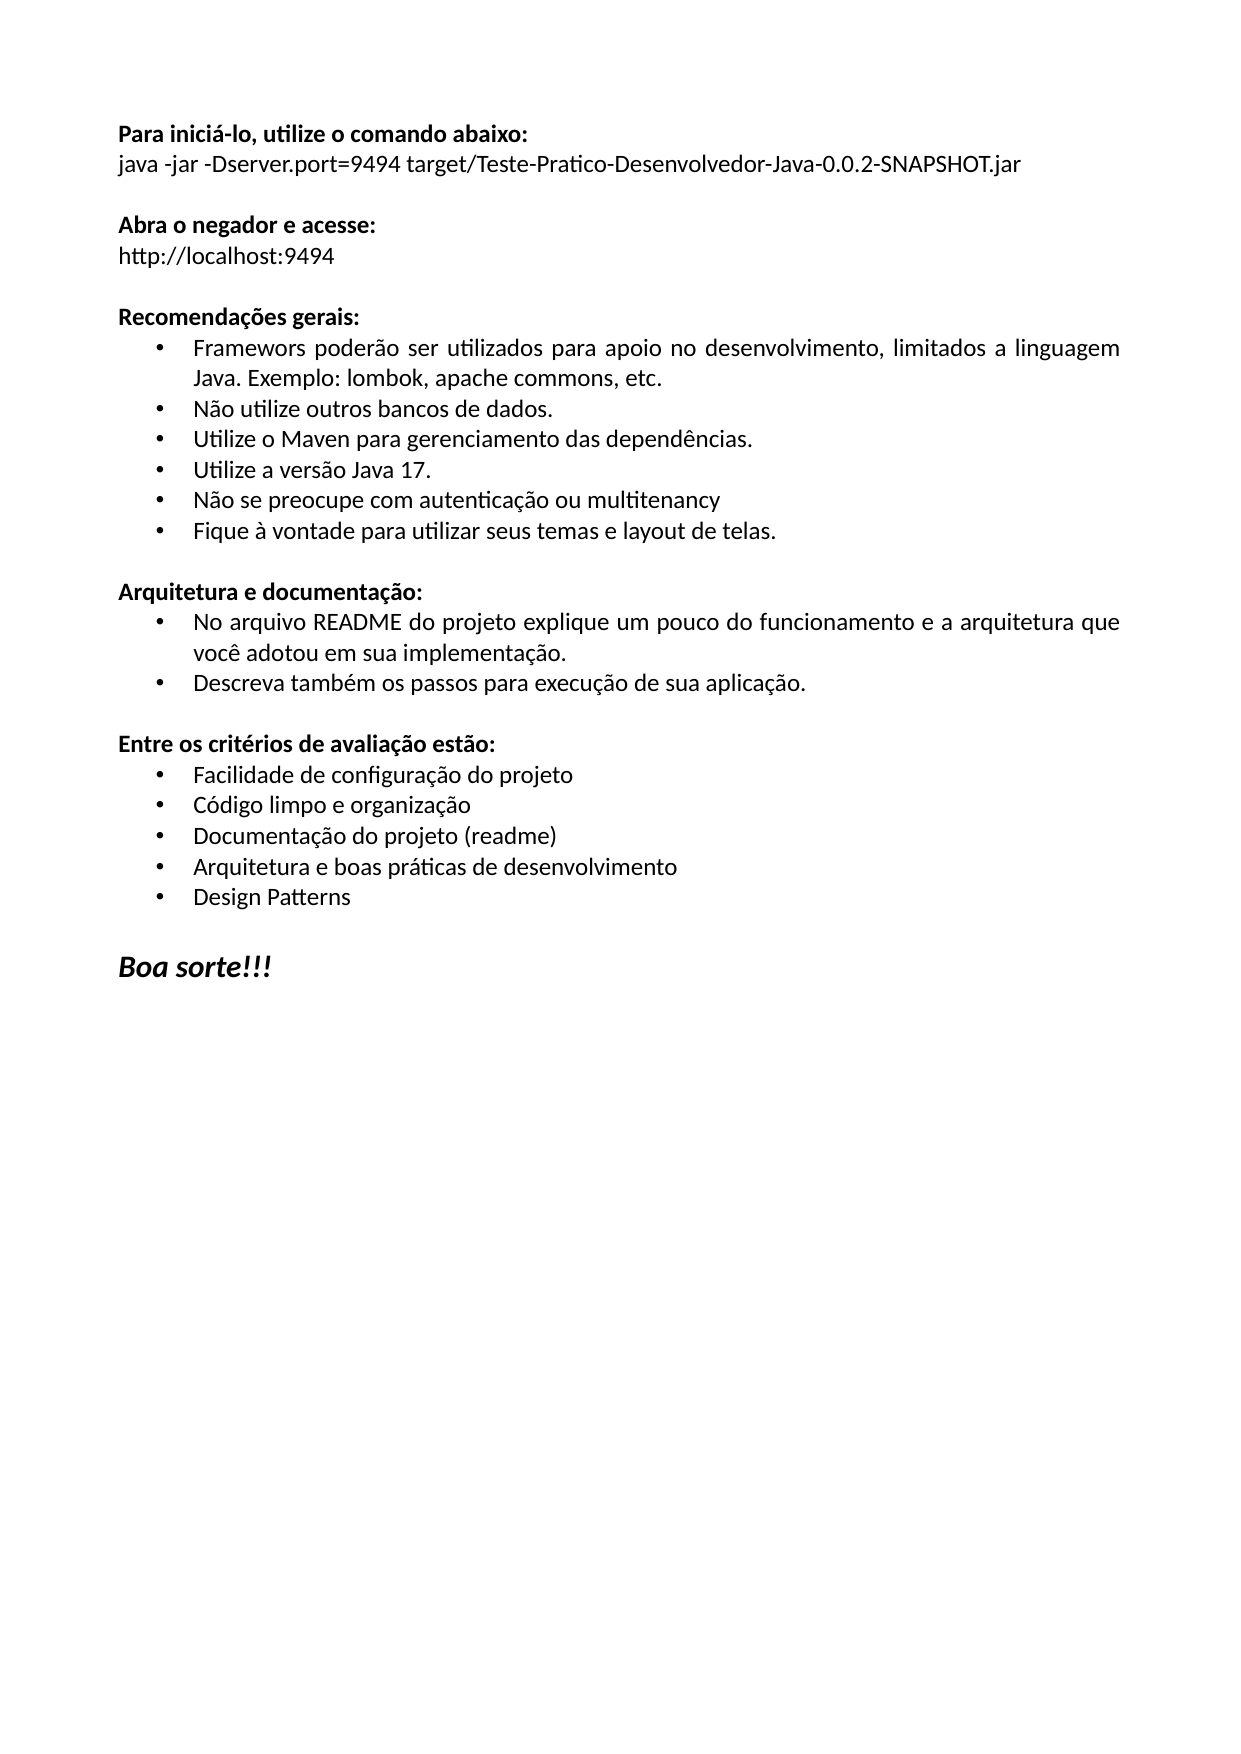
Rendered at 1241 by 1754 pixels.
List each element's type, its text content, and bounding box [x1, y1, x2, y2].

list Descreva também os passos para execução de sua aplicação. [156, 667, 1122, 698]
text java -jar -Dserver.port=9494 target/Teste-Pratico-Desenvolvedor-Java-0.0.2-SNAPSHOT.jar [118, 149, 1122, 179]
list Arquitetura e boas práticas de desenvolvimento [156, 851, 1122, 881]
text Recomendações gerais: [118, 301, 1122, 332]
list Fique à vontade para utilizar seus temas e layout de telas. [156, 515, 1122, 545]
list Código limpo e organização [156, 789, 1122, 820]
text Arquitetura e documentação: [118, 576, 1122, 606]
list Design Patterns [156, 881, 1122, 912]
list Utilize o Maven para gerenciamento das dependências. [156, 423, 1122, 454]
list Facilidade de configuração do projeto [156, 759, 1122, 789]
text Para iniciá-lo, utilize o comando abaixo: [118, 118, 1122, 149]
list Não utilize outros bancos de dados. [156, 393, 1122, 423]
list No arquivo README do projeto explique um pouco do funcionamento e a arquitetura que você adotou em sua implementação. [156, 606, 1122, 667]
text Boa sorte!!! [118, 947, 1122, 985]
list Não se preocupe com autenticação ou multitenancy [156, 484, 1122, 515]
list Framewors poderão ser utilizados para apoio no desenvolvimento, limitados a linguagem Java. Exemplo: lombok, apache commons, etc. [156, 332, 1122, 393]
text http://localhost:9494 [118, 240, 1122, 271]
list Utilize a versão Java 17. [156, 454, 1122, 484]
text Abra o negador e acesse: [118, 210, 1122, 240]
text Entre os critérios de avaliação estão: [118, 728, 1122, 759]
list Documentação do projeto (readme) [156, 820, 1122, 851]
